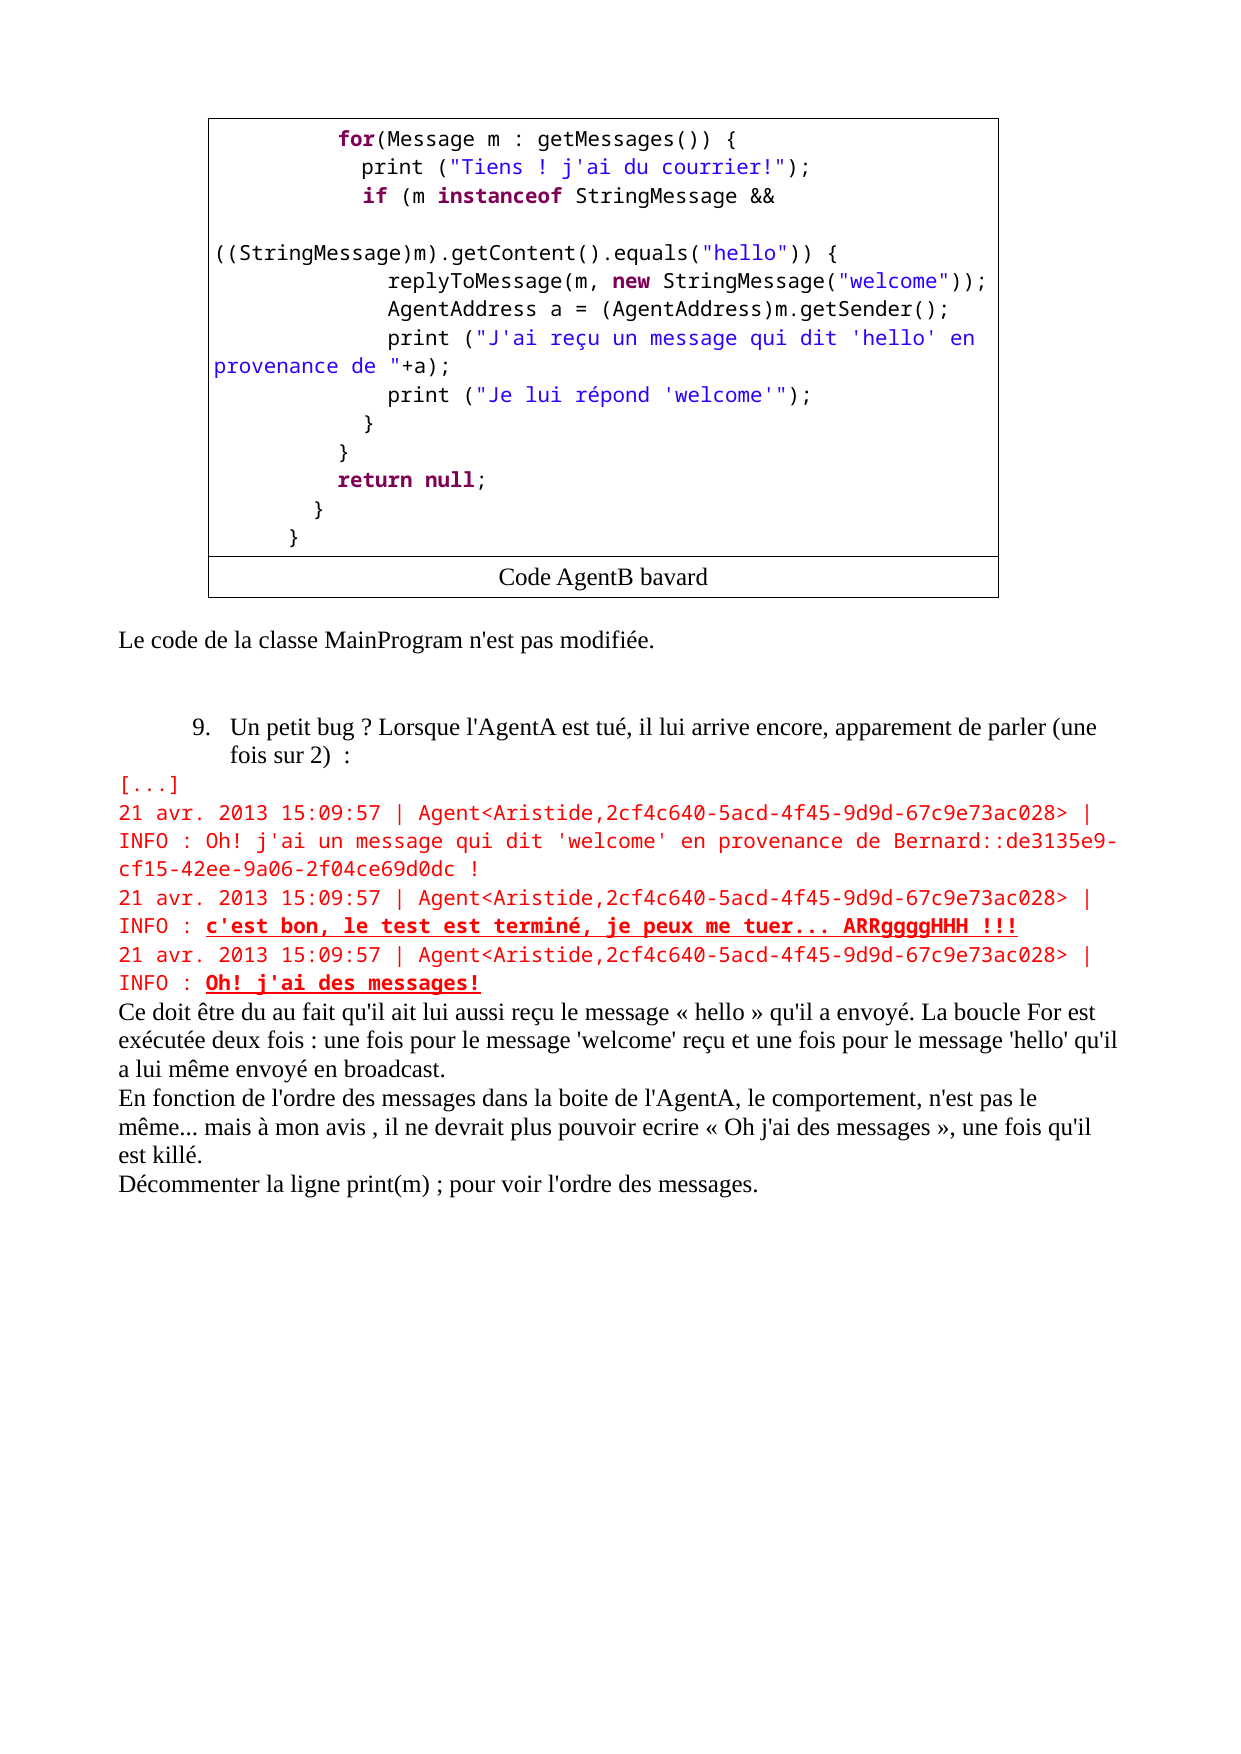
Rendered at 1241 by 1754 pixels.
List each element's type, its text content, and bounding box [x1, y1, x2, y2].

text 21 avr. 2013 15:09:57 | Agent<Aristide,2cf4c640-5acd-4f45-9d9d-67c9e73ac028> | INFO : Oh! j'ai des messages! [118, 940, 1122, 997]
list Un petit bug ? Lorsque l'AgentA est tué, il lui arrive encore, apparement de parler (une fois sur 2) : [192, 712, 1122, 769]
text Le code de la classe MainProgram n'est pas modifiée. [118, 625, 1122, 654]
text 21 avr. 2013 15:09:57 | Agent<Aristide,2cf4c640-5acd-4f45-9d9d-67c9e73ac028> | INFO : Oh! j'ai un message qui dit 'welcome' en provenance de Bernard::de3135e9-cf15-42ee-9a06-2f04ce69d0dc ! [118, 798, 1122, 883]
text [...] [118, 769, 1122, 798]
text Décommenter la ligne print(m) ; pour voir l'ordre des messages. [118, 1169, 1122, 1198]
table_header for(Message m : getMessages()) { print ("Tiens ! j'ai du courrier!"); if (m instanceof StringMessage && ((StringMessage)m).getContent().equals("hello")) { replyToMessage(m, new StringMessage("welcome")); AgentAddress a = (AgentAddress)m.getSender(); print ("J'ai reçu un message qui dit 'hello' en provenance de "+a); print ("Je lui répond 'welcome'"); } } return null; } } [209, 119, 998, 556]
text En fonction de l'ordre des messages dans la boite de l'AgentA, le comportement, n'est pas le même... mais à mon avis , il ne devrait plus pouvoir ecrire « Oh j'ai des messages », une fois qu'il est killé. [118, 1083, 1122, 1169]
table_cell Code AgentB bavard [209, 557, 998, 597]
text Ce doit être du au fait qu'il ait lui aussi reçu le message « hello » qu'il a envoyé. La boucle For est exécutée deux fois : une fois pour le message 'welcome' reçu et une fois pour le message 'hello' qu'il a lui même envoyé en broadcast. [118, 997, 1122, 1083]
text 21 avr. 2013 15:09:57 | Agent<Aristide,2cf4c640-5acd-4f45-9d9d-67c9e73ac028> | INFO : c'est bon, le test est terminé, je peux me tuer... ARRggggHHH !!! [118, 883, 1122, 940]
